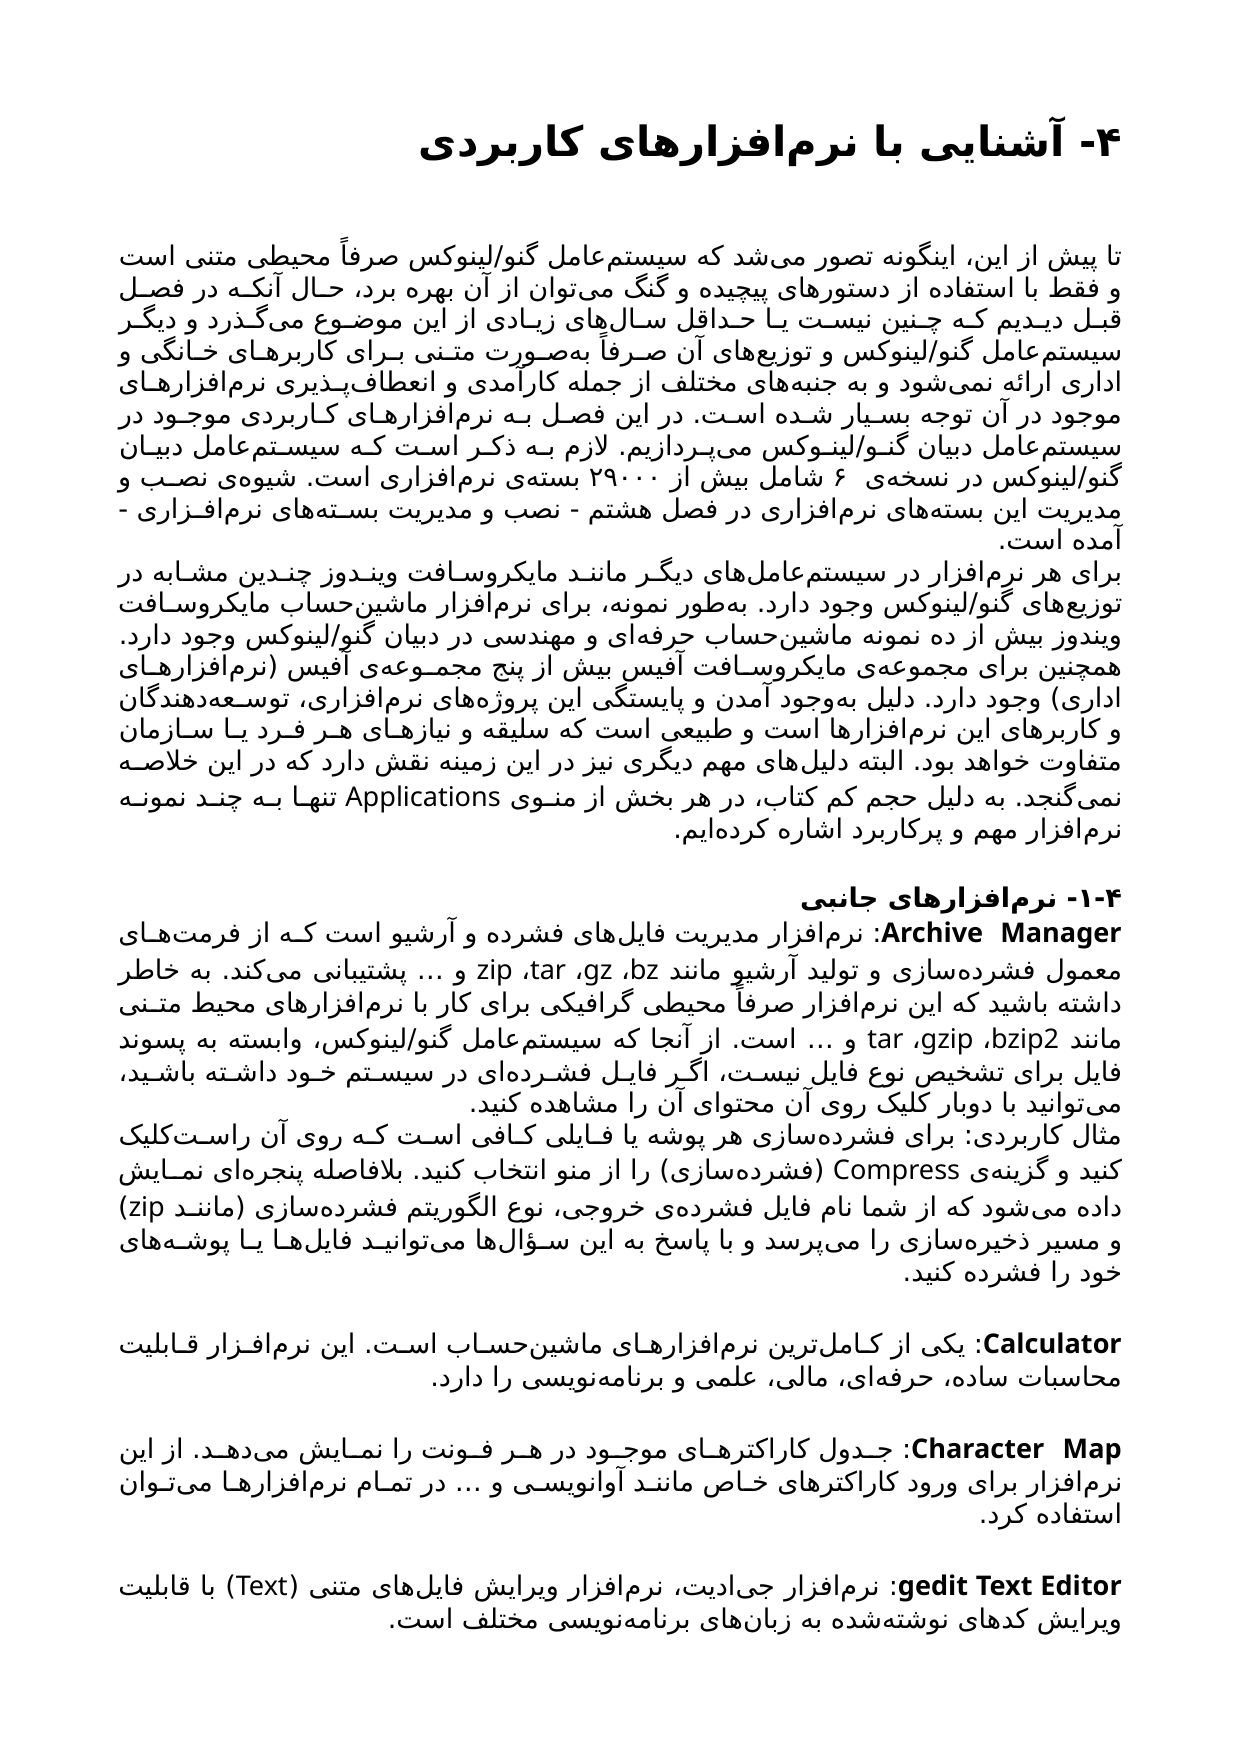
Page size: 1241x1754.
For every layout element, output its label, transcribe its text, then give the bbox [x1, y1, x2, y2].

text ۴- آشنایی با نرم‌افزارهای کاربردی [118, 118, 1122, 167]
text تا پیش از این، اینگونه تصور می‌شد که سیستم‌عامل گنو/لینوکس صرفاً محیطی متنی است و فقط با استفاده از دستورهای پیچیده و گنگ می‌توان از آن بهره برد، حال آنکه در فصل قبل دیدیم که چنین نیست یا حداقل سال‌های زیادی از این موضوع می‌گذرد و دیگر سیستم‌عامل گنو/لینوکس و توزیع‌های آن صرفاً به‌صورت متنی برای کاربرهای خانگی و اداری ارائه نمی‌شود و به جنبه‌های مختلف از جمله کارآمدی و انعطاف‌پذیری نرم‌افزارهای موجود در آن توجه بسیار شده است. در این فصل به نرم‌افزارهای کاربردی موجود در سیستم‌عامل دبیان گنو/لینوکس می‌پردازیم. لازم به ذکر است که سیستم‌عامل دبیان گنو/لینوکس در نسخه‌ی ۶ شامل بیش از ۲۹۰۰۰ بسته‌ی نرم‌افزاری است. شیوه‌ی نصب و مدیریت این بسته‌های نرم‌افزاری در فصل هشتم - نصب و مدیریت بسته‌های نرم‌افزاری - آمده است. [118, 240, 1122, 556]
text برای هر نرم‌افزار در سیستم‌عامل‌های دیگر مانند مایکروسافت ویندوز چندین مشابه در توزیع‌های گنو/لینوکس وجود دارد. به‌طور نمونه، برای نرم‌افزار ماشین‌حساب مایکروسافت ویندوز بیش از ده نمونه ماشین‌حساب حرفه‌ای و مهندسی در دبیان گنو/لینوکس وجود دارد. همچنین برای مجموعه‌ی مایکروسافت آفیس بیش از پنج مجموعه‌ی آفیس (نرم‌افزارهای اداری) وجود دارد. دلیل به‌وجود آمدن و پایستگی این پروژه‌های نرم‌افزاری، توسعه‌دهندگان و کاربرهای این نرم‌افزارها است و طبیعی است که سلیقه و نیازهای هر فرد یا سازمان متفاوت خواهد بود. البته دلیل‌های مهم دیگری نیز در این زمینه نقش دارد که در این خلاصه نمی‌گنجد. به دلیل حجم کم کتاب، در هر بخش از منوی Applications تنها به چند نمونه نرم‌افزار مهم و پرکاربرد اشاره کرده‌ایم. [118, 556, 1122, 845]
text gedit Text Editor: نرم‌افزار جی‌ادیت، نرم‌افزار ویرایش فایل‌های متنی (Text) با قابلیت ویرایش کدهای نوشته‌شده به زبان‌های برنامه‌نویسی مختلف است. [118, 1567, 1122, 1635]
text ۱-۴- نرم‌افزارهای جانبی [118, 882, 1122, 914]
text مثال کاربردی: برای فشرده‌سازی هر پوشه یا فایلی کافی است که روی آن راست‌کلیک کنید و گزینه‌ی Compress (فشرده‌سازی) را از منو انتخاب کنید. بلافاصله پنجره‌ای نمایش داده می‌شود که از شما نام فایل فشرده‌ی خروجی، نوع الگوریتم فشرده‌سازی (مانند zip) و مسیر ذخیره‌سازی را می‌پرسد و با پاسخ به این سؤال‌ها می‌توانید فایل‌ها یا پوشه‌های خود را فشرده کنید. [118, 1119, 1122, 1288]
text Archive Manager: نرم‌افزار مدیریت فایل‌های فشرده و آرشیو است که از فرمت‌های معمول فشرده‌سازی و تولید آرشیو مانند zip ،tar ،gz ،bz و … پشتیبانی می‌کند. به خاطر داشته باشید که این نرم‌افزار صرفاً محیطی گرافیکی برای کار با نرم‌افزارهای محیط متنی مانند tar ،gzip ،bzip2 و … است. از آنجا که سیستم‌عامل گنو/لینوکس، وابسته به پسوند فایل برای تشخیص نوع فایل نیست، اگر فایل فشرده‌ای در سیستم خود داشته باشید، می‌توانید با دوبار کلیک روی آن محتوای آن را مشاهده کنید. [118, 914, 1122, 1119]
text Calculator: یکی از کامل‌ترین نرم‌افزارهای ماشین‌حساب است. این نرم‌افزار قابلیت محاسبات ساده، حرفه‌ای، مالی، علمی و برنامه‌نویسی را دارد. [118, 1324, 1122, 1393]
text Character Map: جدول کاراکترهای موجود در هر فونت را نمایش می‌دهد. از این نرم‌افزار برای ورود کاراکترهای خاص مانند آوانویسی و … در تمام نرم‌افزارها می‌توان استفاده کرد. [118, 1430, 1122, 1530]
